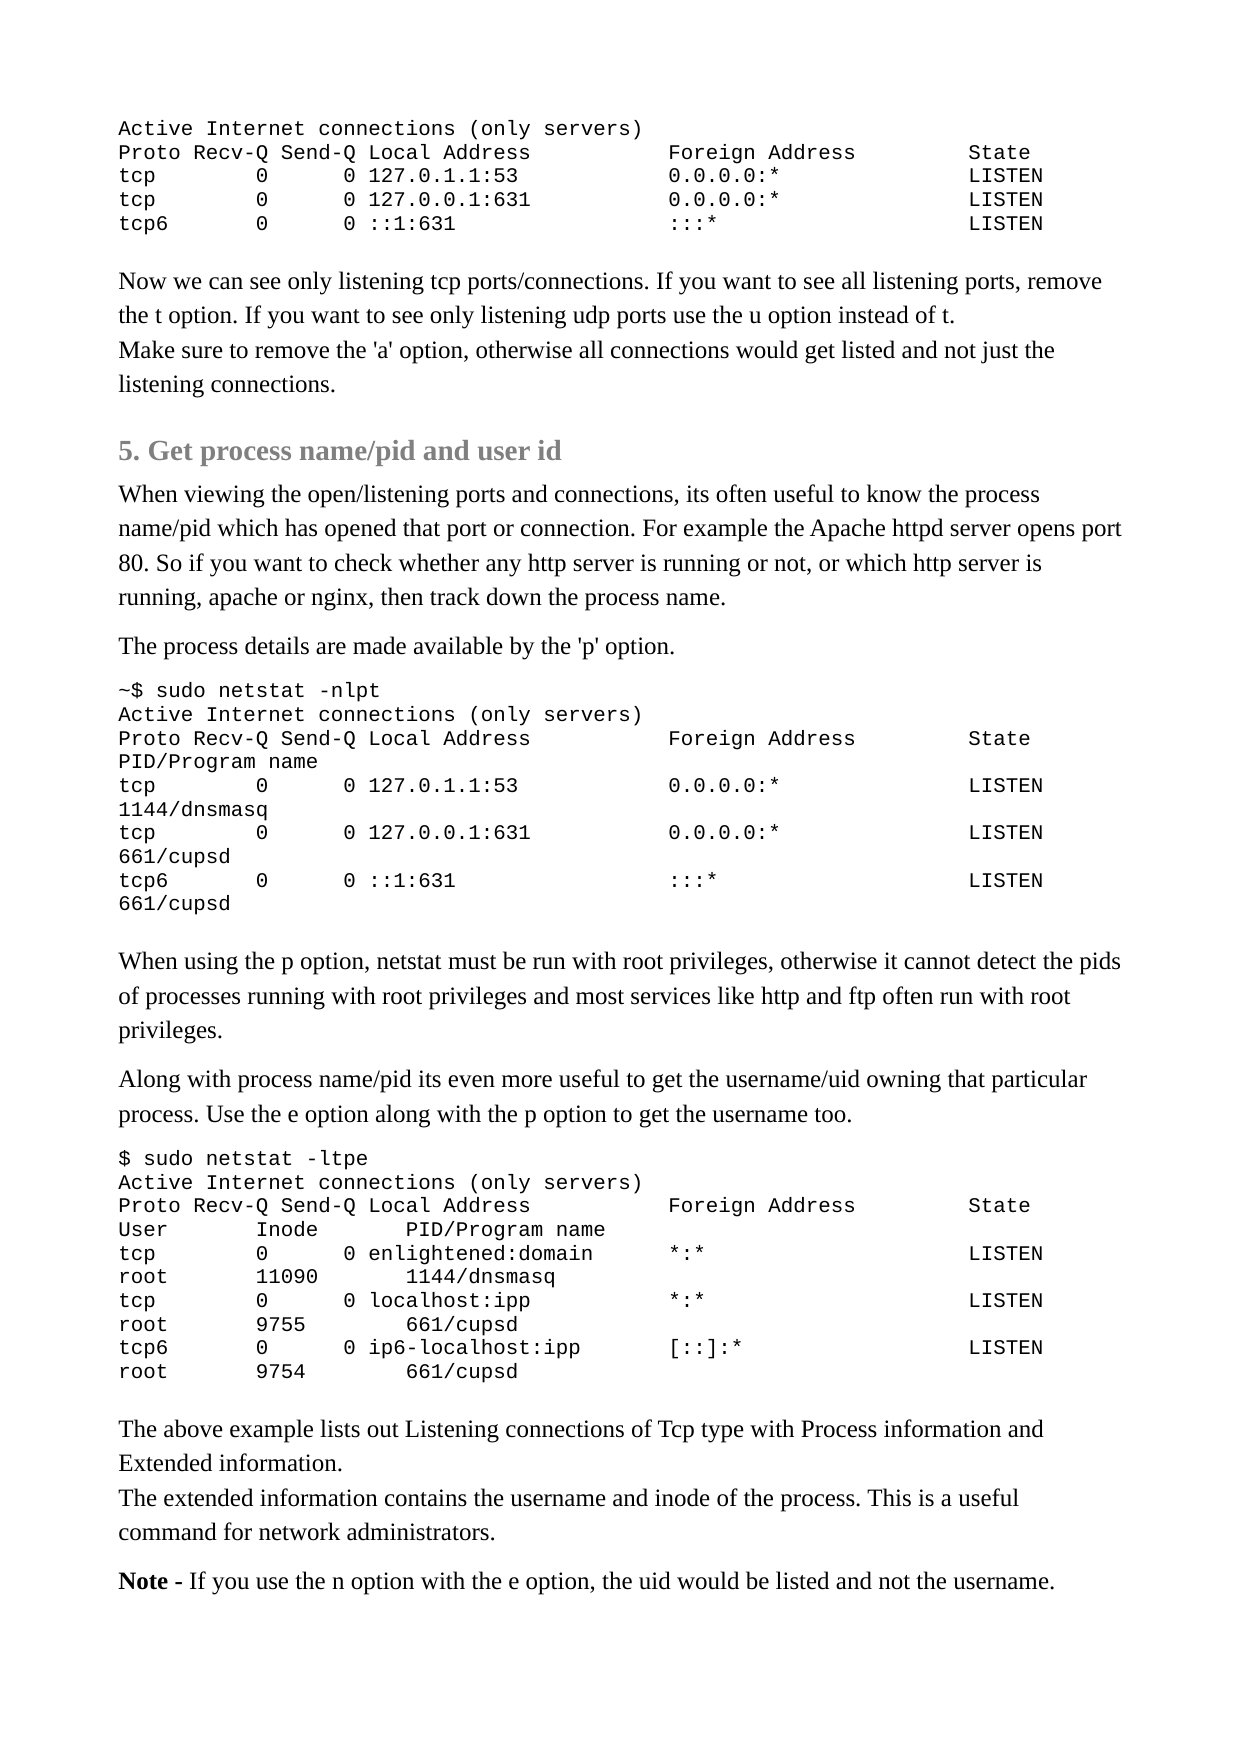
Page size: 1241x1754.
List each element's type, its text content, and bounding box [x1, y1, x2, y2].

text When viewing the open/listening ports and connections, its often useful to know the process name/pid which has opened that port or connection. For example the Apache httpd server opens port 80. So if you want to check whether any http server is running or not, or which http server is running, apache or nginx, then track down the process name. [118, 479, 1122, 611]
text Along with process name/pid its even more useful to get the username/uid owning that particular process. Use the e option along with the p option to get the username too. [118, 1064, 1122, 1128]
text Now we can see only listening tcp ports/connections. If you want to see all listening ports, remove the t option. If you want to see only listening udp ports use the u option instead of t. Make sure to remove the 'a' option, otherwise all connections would get listed and not just the listening connections. [118, 266, 1122, 398]
text Proto Recv-Q Send-Q Local Address Foreign Address State PID/Program name [118, 728, 1122, 775]
text tcp 0 0 enlightened:domain *:* LISTEN root 11090 1144/dnsmasq [118, 1243, 1122, 1290]
text tcp 0 0 127.0.0.1:631 0.0.0.0:* LISTEN [118, 189, 1122, 213]
text tcp 0 0 127.0.1.1:53 0.0.0.0:* LISTEN [118, 165, 1122, 189]
text Proto Recv-Q Send-Q Local Address Foreign Address State User Inode PID/Program name [118, 1195, 1122, 1243]
text ~$ sudo netstat -nlpt [118, 681, 1122, 704]
text Note - If you use the n option with the e option, the uid would be listed and not the username. [118, 1566, 1122, 1595]
text When using the p option, netstat must be run with root privileges, otherwise it cannot detect the pids of processes running with root privileges and most services like http and ftp often run with root privileges. [118, 946, 1122, 1044]
subtitle 5. Get process name/pid and user id [118, 433, 1122, 466]
text $ sudo netstat -ltpe [118, 1148, 1122, 1172]
text Proto Recv-Q Send-Q Local Address Foreign Address State [118, 142, 1122, 165]
text tcp 0 0 127.0.1.1:53 0.0.0.0:* LISTEN 1144/dnsmasq [118, 775, 1122, 822]
text tcp 0 0 localhost:ipp *:* LISTEN root 9755 661/cupsd [118, 1290, 1122, 1337]
text Active Internet connections (only servers) [118, 704, 1122, 728]
text Active Internet connections (only servers) [118, 1172, 1122, 1195]
text tcp6 0 0 ::1:631 :::* LISTEN 661/cupsd [118, 870, 1122, 917]
text Active Internet connections (only servers) [118, 118, 1122, 142]
text tcp6 0 0 ip6-localhost:ipp [::]:* LISTEN root 9754 661/cupsd [118, 1337, 1122, 1384]
text The process details are made available by the 'p' option. [118, 631, 1122, 660]
text tcp6 0 0 ::1:631 :::* LISTEN [118, 213, 1122, 236]
text The above example lists out Listening connections of Tcp type with Process information and Extended information. The extended information contains the username and inode of the process. This is a useful command for network administrators. [118, 1414, 1122, 1546]
text tcp 0 0 127.0.0.1:631 0.0.0.0:* LISTEN 661/cupsd [118, 822, 1122, 870]
